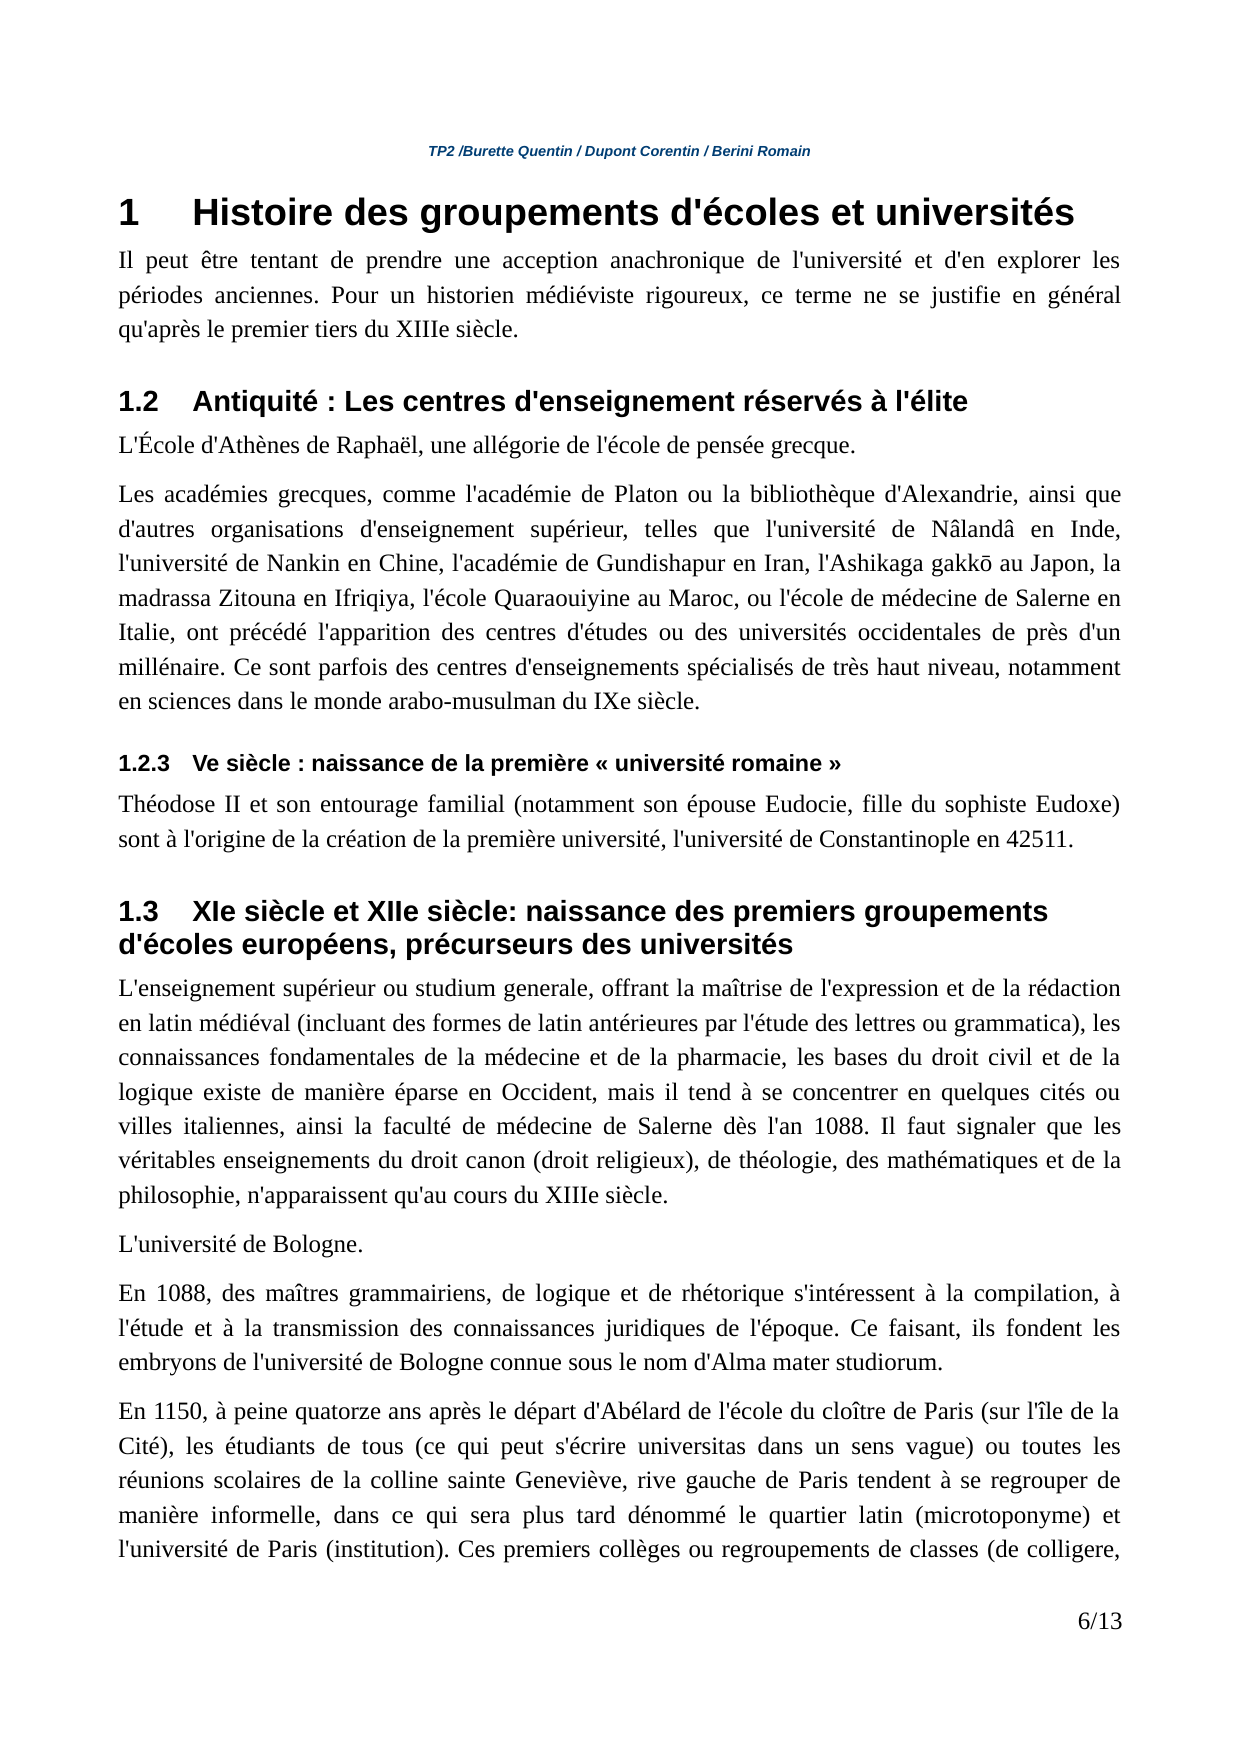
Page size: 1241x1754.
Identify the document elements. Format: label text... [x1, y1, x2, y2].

text L'École d'Athènes de Raphaël, une allégorie de l'école de pensée grecque. [118, 430, 1122, 459]
text L'enseignement supérieur ou studium generale, offrant la maîtrise de l'expression et de la rédaction en latin médiéval (incluant des formes de latin antérieures par l'étude des lettres ou grammatica), les connaissances fondamentales de la médecine et de la pharmacie, les bases du droit civil et de la logique existe de manière éparse en Occident, mais il tend à se concentrer en quelques cités ou villes italiennes, ainsi la faculté de médecine de Salerne dès l'an 1088. Il faut signaler que les véritables enseignements du droit canon (droit religieux), de théologie, des mathématiques et de la philosophie, n'apparaissent qu'au cours du XIIIe siècle. [118, 973, 1122, 1209]
text Théodose II et son entourage familial (notamment son épouse Eudocie, fille du sophiste Eudoxe) sont à l'origine de la création de la première université, l'université de Constantinople en 42511. [118, 789, 1122, 852]
text En 1088, des maîtres grammairiens, de logique et de rhétorique s'intéressent à la compilation, à l'étude et à la transmission des connaissances juridiques de l'époque. Ce faisant, ils fondent les embryons de l'université de Bologne connue sous le nom d'Alma mater studiorum. [118, 1278, 1122, 1376]
subtitle XIe siècle et XIIe siècle: naissance des premiers groupements d'écoles européens, précurseurs des universités [118, 894, 1122, 961]
text Il peut être tentant de prendre une acception anachronique de l'université et d'en explorer les périodes anciennes. Pour un historien médiéviste rigoureux, ce terme ne se justifie en général qu'après le premier tiers du XIIIe siècle. [118, 246, 1122, 343]
subtitle Ve siècle : naissance de la première « université romaine » [118, 750, 1122, 777]
text Les académies grecques, comme l'académie de Platon ou la bibliothèque d'Alexandrie, ainsi que d'autres organisations d'enseignement supérieur, telles que l'université de Nâlandâ en Inde, l'université de Nankin en Chine, l'académie de Gundishapur en Iran, l'Ashikaga gakkō au Japon, la madrassa Zitouna en Ifriqiya, l'école Quaraouiyine au Maroc, ou l'école de médecine de Salerne en Italie, ont précédé l'apparition des centres d'études ou des universités occidentales de près d'un millénaire. Ce sont parfois des centres d'enseignements spécialisés de très haut niveau, notamment en sciences dans le monde arabo-musulman du IXe siècle. [118, 479, 1122, 715]
subtitle Histoire des groupements d'écoles et universités [118, 189, 1122, 233]
text L'université de Bologne. [118, 1229, 1122, 1258]
subtitle Antiquité : Les centres d'enseignement réservés à l'élite [118, 384, 1122, 418]
text En 1150, à peine quatorze ans après le départ d'Abélard de l'école du cloître de Paris (sur l'île de la Cité), les étudiants de tous (ce qui peut s'écrire universitas dans un sens vague) ou toutes les réunions scolaires de la colline sainte Geneviève, rive gauche de Paris tendent à se regrouper de manière informelle, dans ce qui sera plus tard dénommé le quartier latin (microtoponyme) et l'université de Paris (institution). Ces premiers collèges ou regroupements de classes (de colligere, [118, 1396, 1122, 1563]
